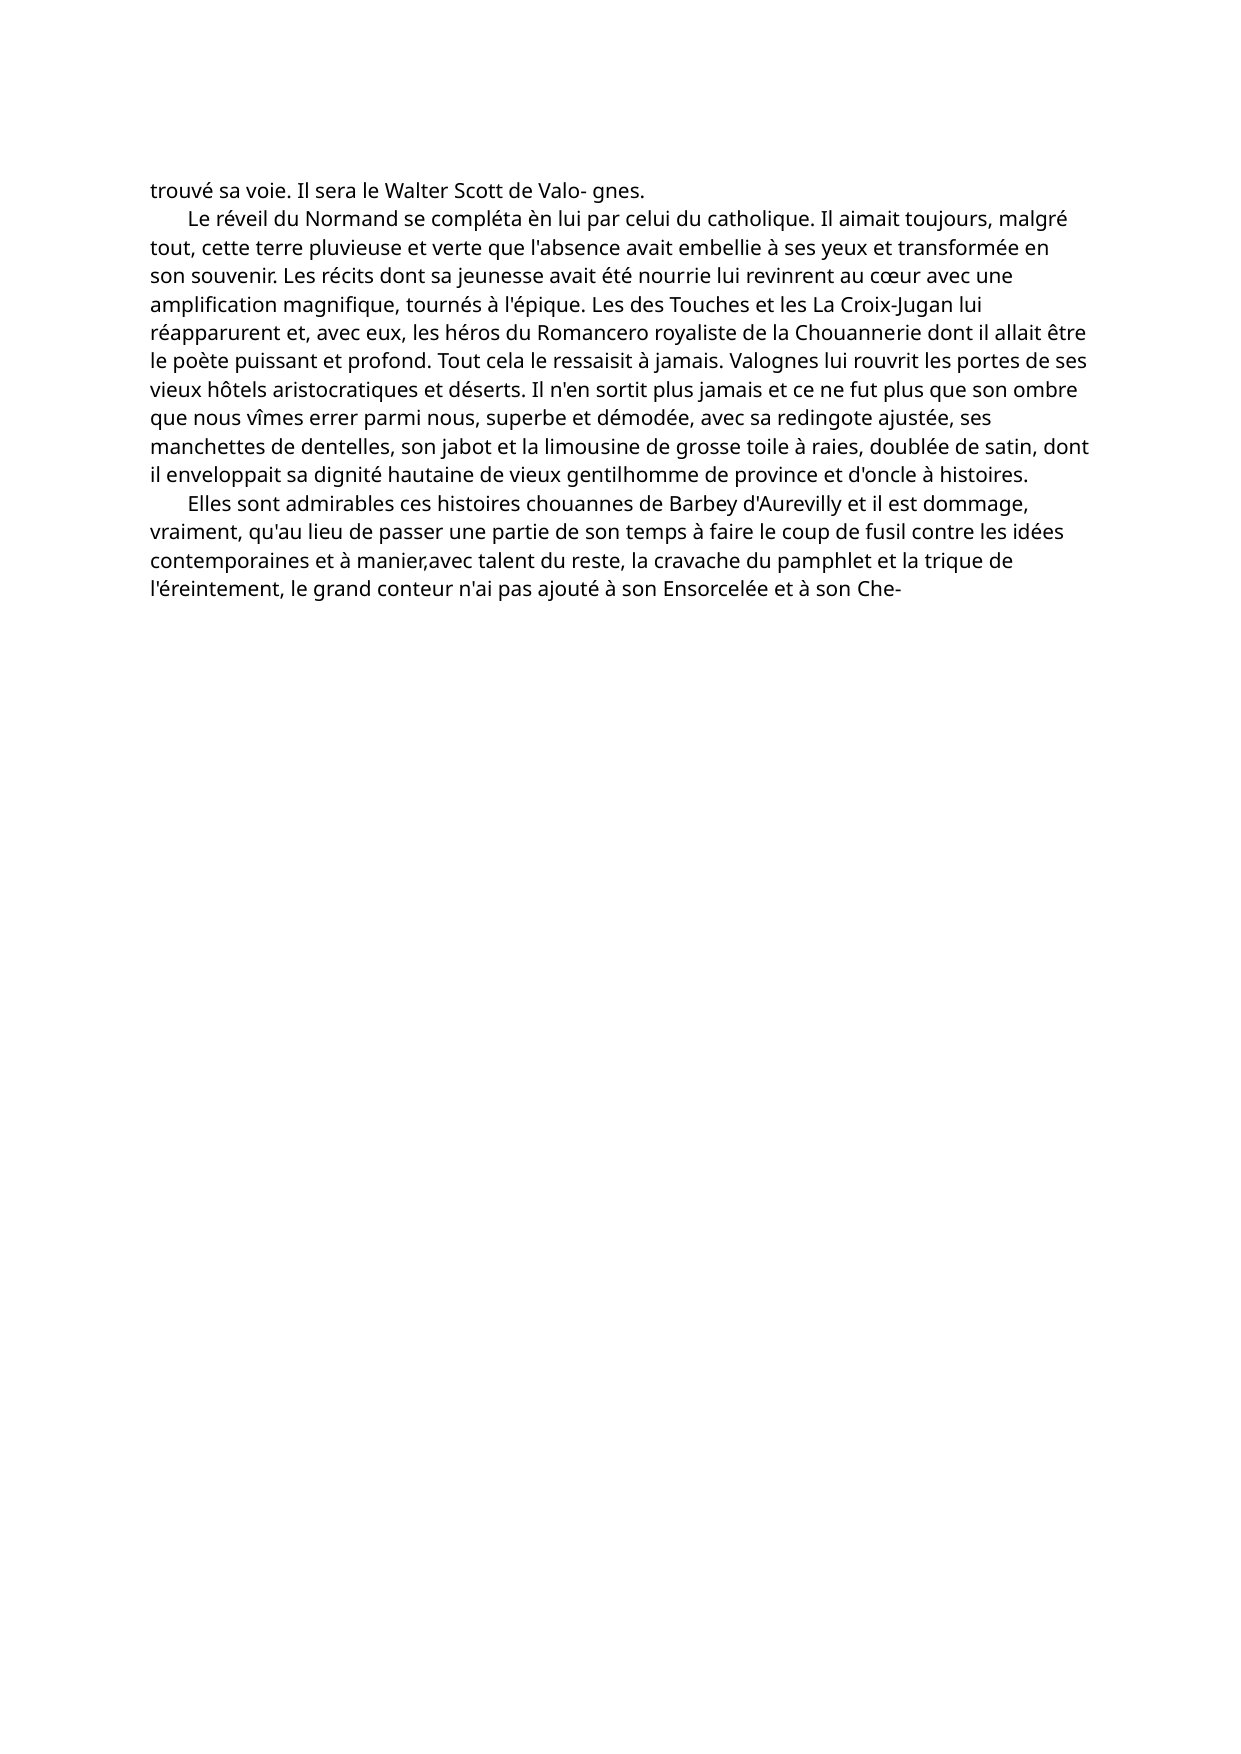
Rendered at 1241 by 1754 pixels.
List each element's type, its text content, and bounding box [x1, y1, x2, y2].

text Le réveil du Normand se compléta èn lui par celui du catholique. Il aimait toujours, malgré tout, cette terre pluvieuse et verte que l'absence avait embellie à ses yeux et transformée en son souvenir. Les récits dont sa jeunesse avait été nour­rie lui revinrent au cœur avec une amplification magnifique, tournés à l'épique. Les des Touches et les La Croix-Jugan lui réapparurent et, avec eux, les héros du Romancero royaliste de la Chouanne­rie dont il allait être le poète puissant et profond. Tout cela le ressaisit à jamais. Valognes lui rouvrit les portes de ses vieux hôtels aristocratiques et déserts. Il n'en sortit plus jamais et ce ne fut plus que son ombre que nous vîmes errer parmi nous, superbe et démodée, avec sa redingote ajustée, ses manchettes de dentelles, son jabot et la limou­sine de grosse toile à raies, doublée de satin, dont il enveloppait sa dignité hautaine de vieux gentil­homme de province et d'oncle à histoires. [150, 204, 1090, 489]
text trouvé sa voie. Il sera le Walter Scott de Valo- gnes. [150, 176, 1090, 204]
text Elles sont admirables ces histoires chouannes de Barbey d'Aurevilly et il est dommage, vraiment, qu'au lieu de passer une partie de son temps à faire le coup de fusil contre les idées contemporaines et à manier,avec talent du reste, la cravache du pam­phlet et la trique de l'éreintement, le grand con­teur n'ai pas ajouté à son Ensorcelée et à son Che- [150, 489, 1090, 603]
